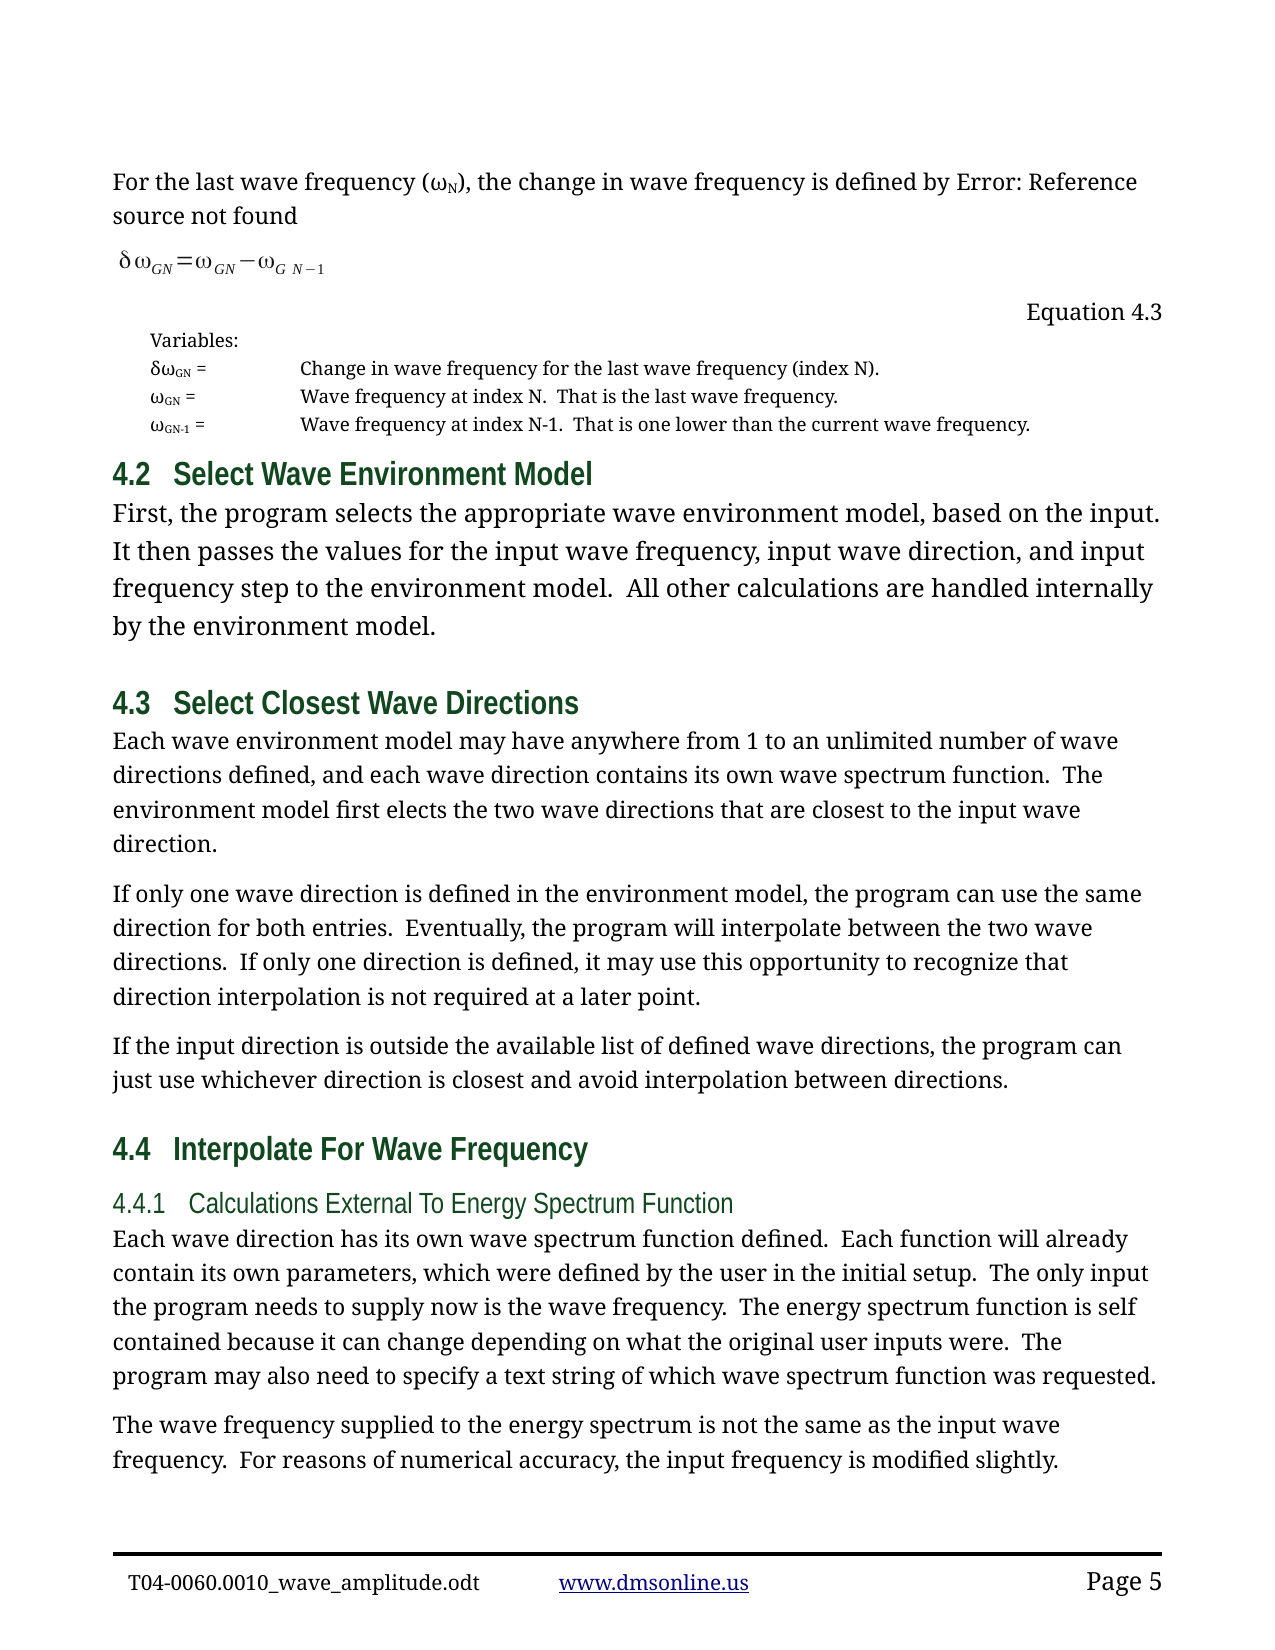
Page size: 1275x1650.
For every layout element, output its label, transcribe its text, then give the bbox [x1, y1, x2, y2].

text Each wave direction has its own wave spectrum function defined. Each function will already contain its own parameters, which were defined by the user in the initial setup. The only input the program needs to supply now is the wave frequency. The energy spectrum function is self contained because it can change depending on what the original user inputs were. The program may also need to specify a text string of which wave spectrum function was requested. [112, 1223, 1162, 1391]
subtitle Select Wave Environment Model [112, 454, 1162, 492]
text ωGN-1 = Wave frequency at index N-1. That is one lower than the current wave frequency. [150, 411, 1162, 437]
subtitle Select Closest Wave Directions [112, 683, 1162, 721]
text First, the program selects the appropriate wave environment model, based on the input. It then passes the values for the input wave frequency, input wave direction, and input frequency step to the environment model. All other calculations are handled internally by the environment model. [112, 496, 1162, 642]
text Each wave environment model may have anywhere from 1 to an unlimited number of wave directions defined, and each wave direction contains its own wave spectrum function. The environment model first elects the two wave directions that are closest to the input wave direction. [112, 725, 1162, 859]
text If only one wave direction is defined in the environment model, the program can use the same direction for both entries. Eventually, the program will interpolate between the two wave directions. If only one direction is defined, it may use this opportunity to recognize that direction interpolation is not required at a later point. [112, 878, 1162, 1012]
text The wave frequency supplied to the energy spectrum is not the same as the input wave frequency. For reasons of numerical accuracy, the input frequency is modified slightly. [112, 1409, 1162, 1475]
subtitle Calculations External to Energy Spectrum Function [112, 1186, 1162, 1219]
text For the last wave frequency (ωN), the change in wave frequency is defined by Error: Reference source not found [112, 166, 1162, 232]
text ωGN = Wave frequency at index N. That is the last wave frequency. [150, 383, 1162, 408]
text Variables: [150, 327, 1162, 352]
text If the input direction is outside the available list of defined wave directions, the program can just use whichever direction is closest and avoid interpolation between directions. [112, 1030, 1162, 1096]
text δωGN = Change in wave frequency for the last wave frequency (index N). [150, 355, 1162, 381]
subtitle Interpolate for Wave Frequency [112, 1129, 1162, 1167]
text Equation 4.3 [112, 296, 1162, 327]
